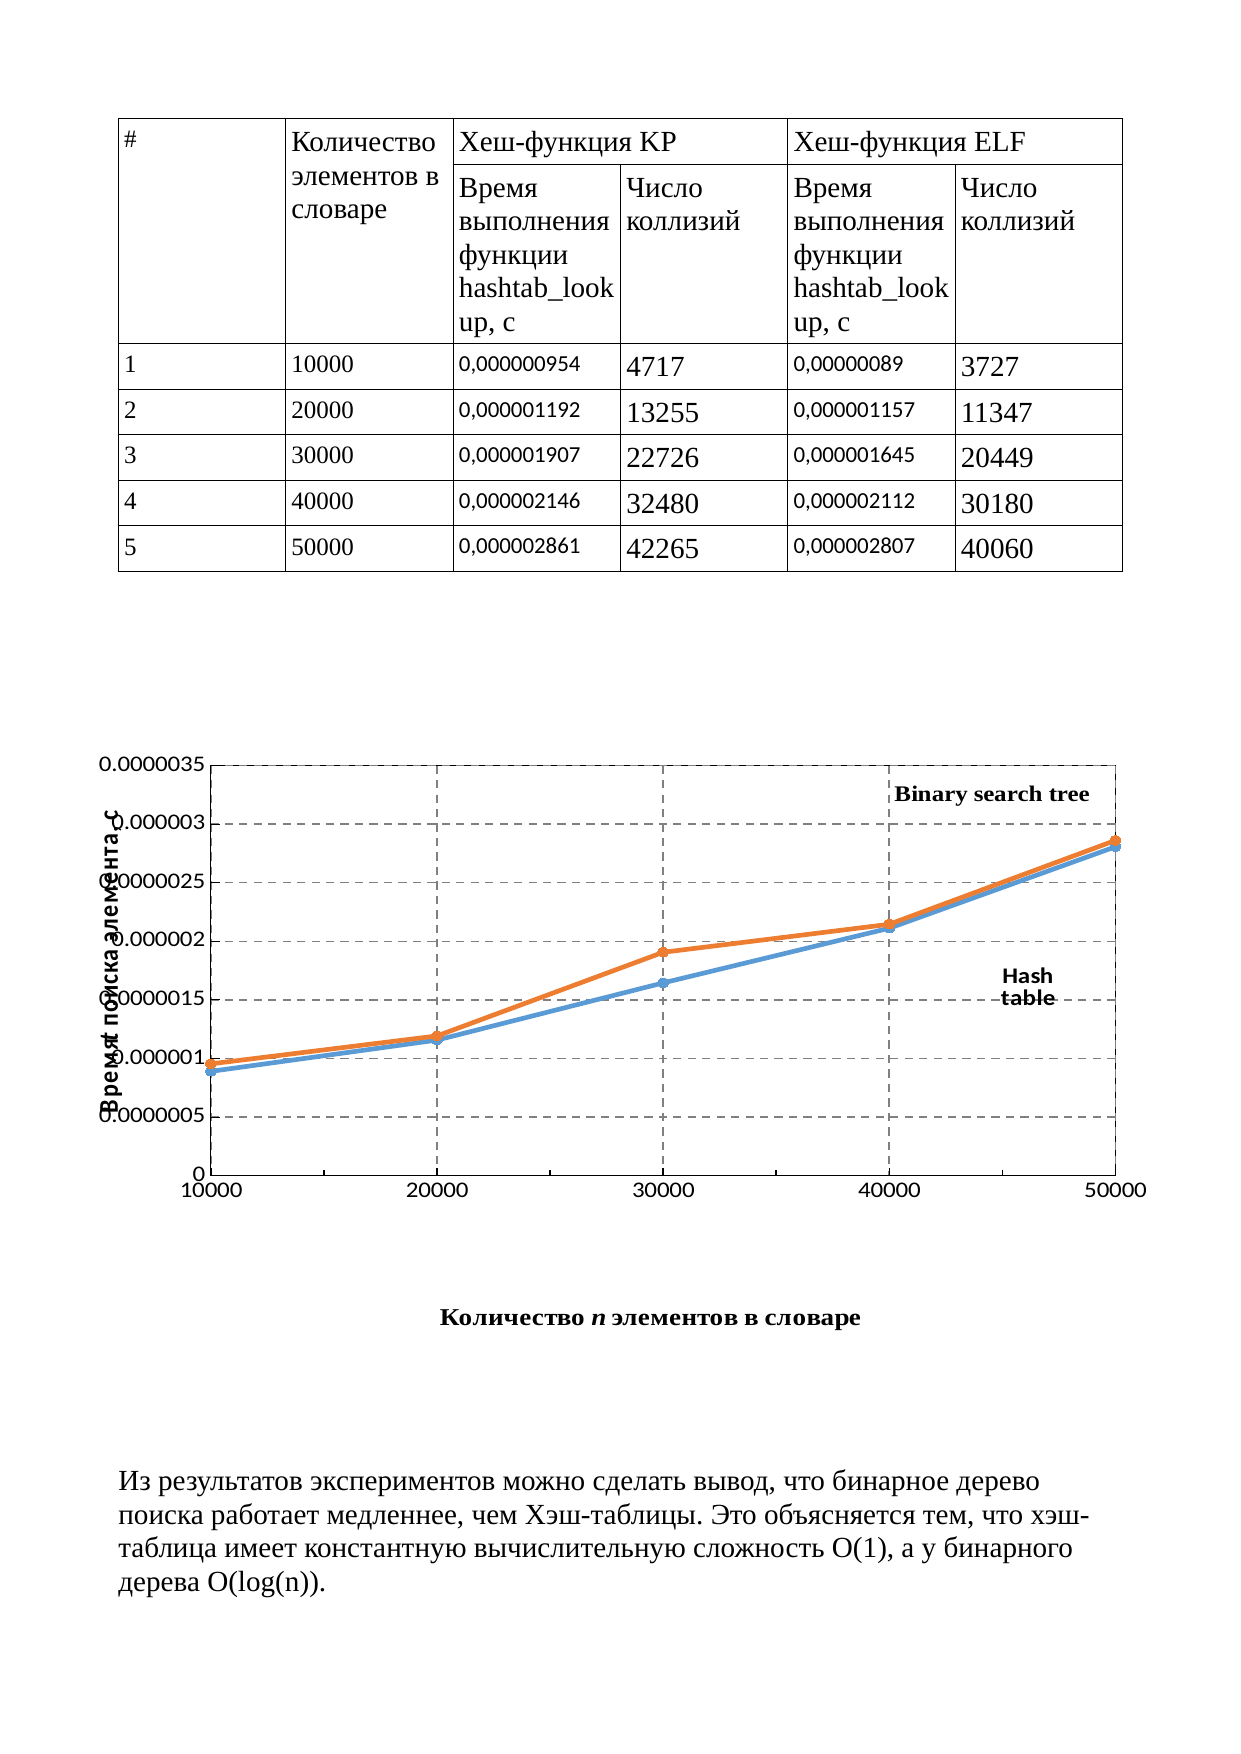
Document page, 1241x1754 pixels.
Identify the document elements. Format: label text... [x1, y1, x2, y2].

table_cell 20449 [956, 435, 1122, 480]
table_cell 0,000001645 [788, 435, 955, 480]
table_cell 42265 [621, 526, 787, 571]
table_cell 5 [119, 526, 285, 571]
table_header Хеш-функция ELF [788, 119, 1122, 164]
table_cell 0,000001192 [454, 390, 620, 434]
table_header Количество элементов в словаре [286, 119, 453, 343]
table_cell 22726 [621, 435, 787, 480]
table_cell 0,000002861 [454, 526, 620, 571]
table_cell 0,000002146 [454, 481, 620, 525]
table_header # [119, 119, 285, 343]
table_cell Число коллизий [956, 165, 1122, 343]
table_cell 11347 [956, 390, 1122, 434]
table_cell 40060 [956, 526, 1122, 571]
table_cell 4 [119, 481, 285, 525]
table_cell 20000 [286, 390, 453, 434]
table_cell 3 [119, 435, 285, 480]
text Из результатов экспериментов можно сделать вывод, что бинарное дерево поиска работает медленнее, чем Хэш-таблицы. Это объясняется тем, что хэш-таблица имеет константную вычислительную сложность O(1), а у бинарного дерева O(log(n)). [118, 1463, 1122, 1598]
table_cell Время выполнения функции hashtab_lookup, с [454, 165, 620, 343]
table_cell 0,00000089 [788, 344, 955, 389]
table_cell 0,000001157 [788, 390, 955, 434]
table_cell 40000 [286, 481, 453, 525]
table_cell 13255 [621, 390, 787, 434]
table_cell 4717 [621, 344, 787, 389]
table_cell 0,000002112 [788, 481, 955, 525]
table_cell 30000 [286, 435, 453, 480]
table_cell 10000 [286, 344, 453, 389]
table_cell 2 [119, 390, 285, 434]
table_cell 50000 [286, 526, 453, 571]
table_cell Число коллизий [621, 165, 787, 343]
table_cell 30180 [956, 481, 1122, 525]
table_header Хеш-функция KP [454, 119, 787, 164]
table_cell 0,000002807 [788, 526, 955, 571]
table_cell 3727 [956, 344, 1122, 389]
table_cell 0,000000954 [454, 344, 620, 389]
table_cell Время выполнения функции hashtab_lookup, с [788, 165, 955, 343]
table_cell 32480 [621, 481, 787, 525]
table_cell 0,000001907 [454, 435, 620, 480]
table_cell 1 [119, 344, 285, 389]
